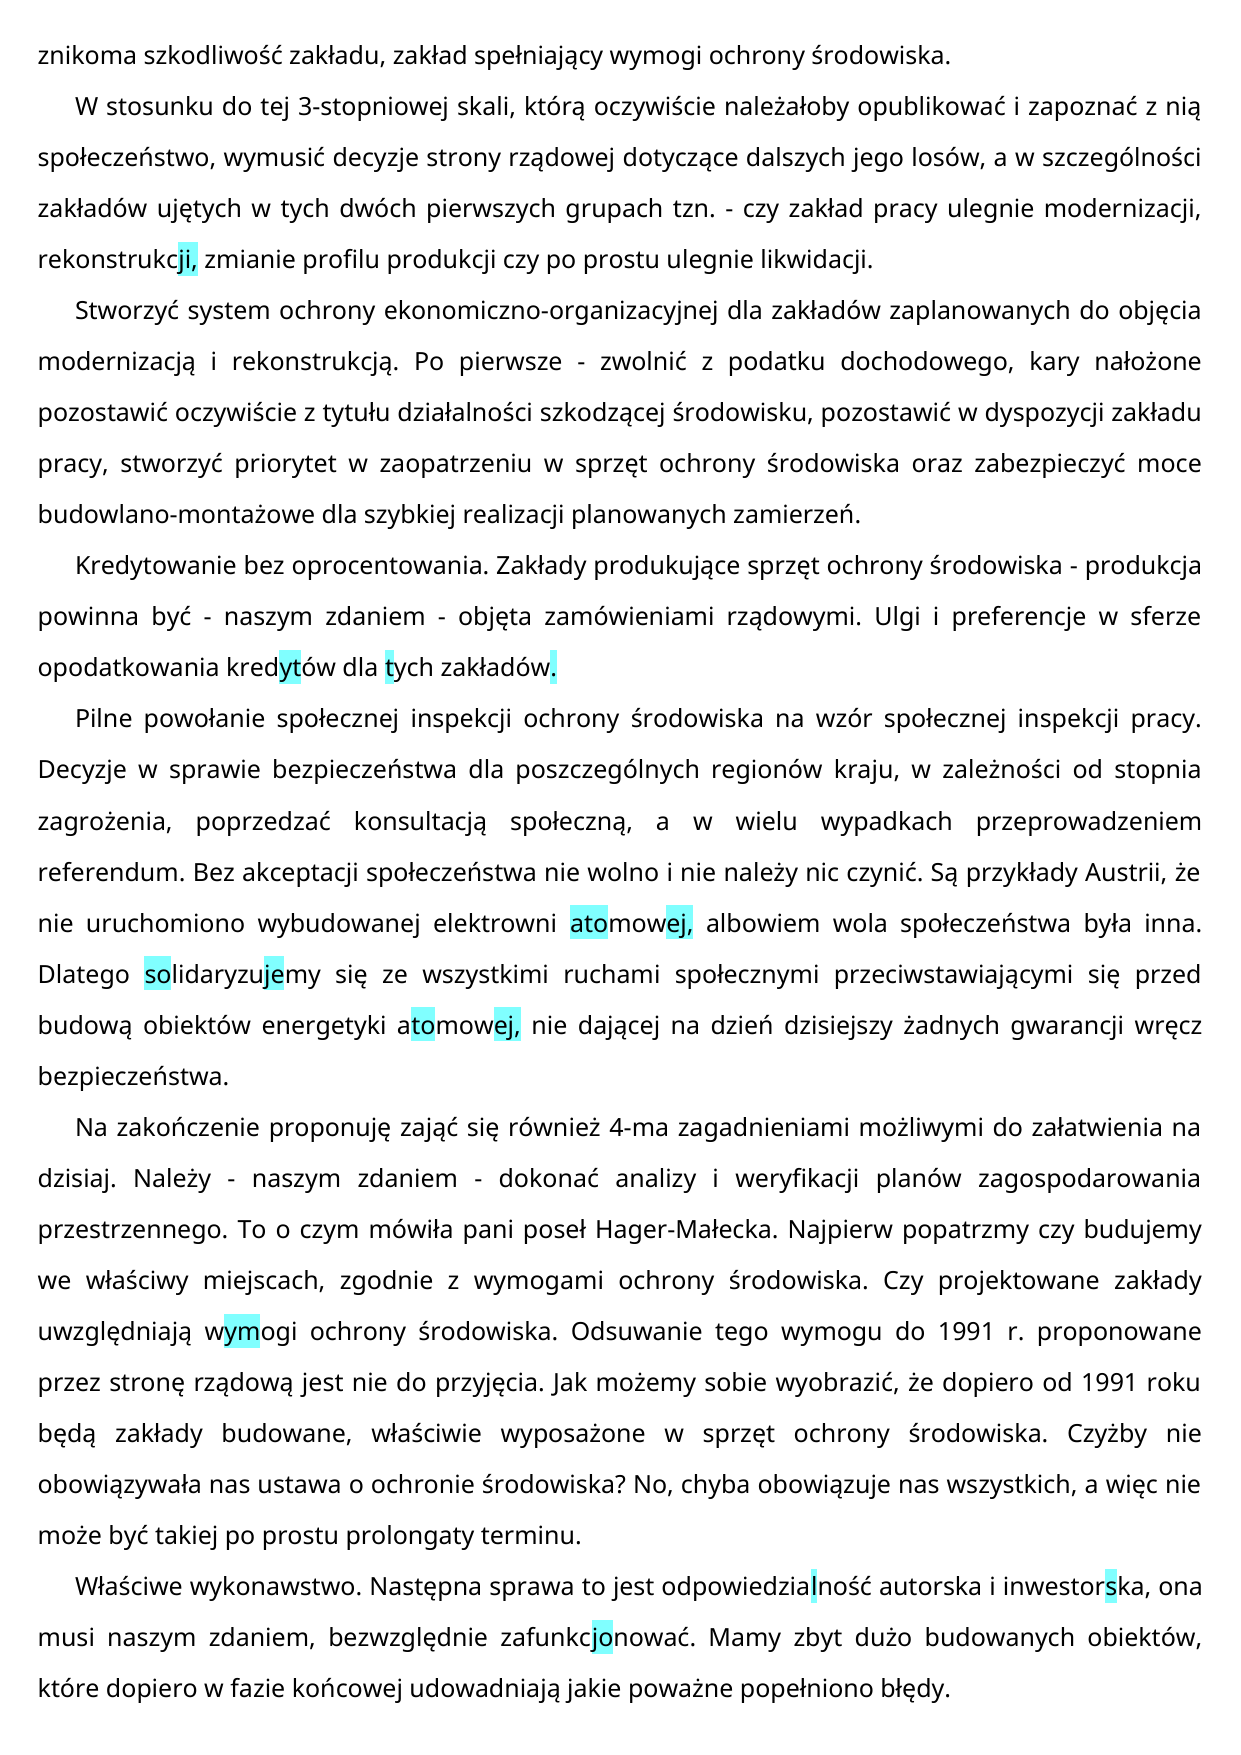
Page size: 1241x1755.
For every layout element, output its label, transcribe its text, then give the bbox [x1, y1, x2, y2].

text Kredytowanie bez oprocentowania. Zakłady produkujące sprzęt ochrony środowiska - produkcja powinna być - naszym zdaniem - objęta zamówieniami rządowymi. Ulgi i preferencje w sferze opodatkowania kredytów dla tych zakładów. [37, 548, 1203, 684]
text znikoma szkodliwość zakładu, zakład spełniający wymogi ochrony środowiska. [37, 37, 1203, 72]
text Pilne powołanie społecznej inspekcji ochrony środowiska na wzór społecznej inspekcji pracy. Decyzje w sprawie bezpieczeństwa dla poszczególnych regionów kraju, w zależności od stopnia zagrożenia, poprzedzać konsultacją społeczną, a w wielu wypadkach przeprowadzeniem referendum. Bez akceptacji społeczeństwa nie wolno i nie należy nic czynić. Są przykłady Austrii, że nie uruchomiono wybudowanej elektrowni atomowej, albowiem wola społeczeństwa była inna. Dlatego solidaryzujemy się ze wszystkimi ruchami społecznymi przeciwstawiającymi się przed budową obiektów energetyki atomowej, nie dającej na dzień dzisiejszy żadnych gwarancji wręcz bezpieczeństwa. [37, 701, 1203, 1092]
text Na zakończenie proponuję zająć się również 4-ma zagadnieniami możliwymi do załatwienia na dzisiaj. Należy - naszym zdaniem - dokonać analizy i weryfikacji planów zagospodarowania przestrzennego. To o czym mówiła pani poseł Hager-Małecka. Najpierw popatrzmy czy budujemy we właściwy miejscach, zgodnie z wymogami ochrony środowiska. Czy projektowane zakłady uwzględniają wymogi ochrony środowiska. Odsuwanie tego wymogu do 1991 r. proponowane przez stronę rządową jest nie do przyjęcia. Jak możemy sobie wyobrazić, że dopiero od 1991 roku będą zakłady budowane, właściwie wyposażone w sprzęt ochrony środowiska. Czyżby nie obowiązywała nas ustawa o ochronie środowiska? No, chyba obowiązuje nas wszystkich, a więc nie może być takiej po prostu prolongaty terminu. [37, 1109, 1203, 1552]
text W stosunku do tej 3-stopniowej skali, którą oczywiście należałoby opublikować i zapoznać z nią społeczeństwo, wymusić decyzje strony rządowej dotyczące dalszych jego losów, a w szczególności zakładów ujętych w tych dwóch pierwszych grupach tzn. - czy zakład pracy ulegnie modernizacji, rekonstrukcji, zmianie profilu produkcji czy po prostu ulegnie likwidacji. [37, 88, 1203, 276]
text Właściwe wykonawstwo. Następna sprawa to jest odpowiedzialność autorska i inwestorska, ona musi naszym zdaniem, bezwzględnie zafunkcjonować. Mamy zbyt dużo budowanych obiektów, które dopiero w fazie końcowej udowadniają jakie poważne popełniono błędy. [37, 1569, 1203, 1705]
text Stworzyć system ochrony ekonomiczno-organizacyjnej dla zakładów zaplanowanych do objęcia modernizacją i rekonstrukcją. Po pierwsze - zwolnić z podatku dochodowego, kary nałożone pozostawić oczywiście z tytułu działalności szkodzącej środowisku, pozostawić w dyspozycji zakładu pracy, stworzyć priorytet w zaopatrzeniu w sprzęt ochrony środowiska oraz zabezpieczyć moce budowlano-montażowe dla szybkiej realizacji planowanych zamierzeń. [37, 293, 1203, 531]
